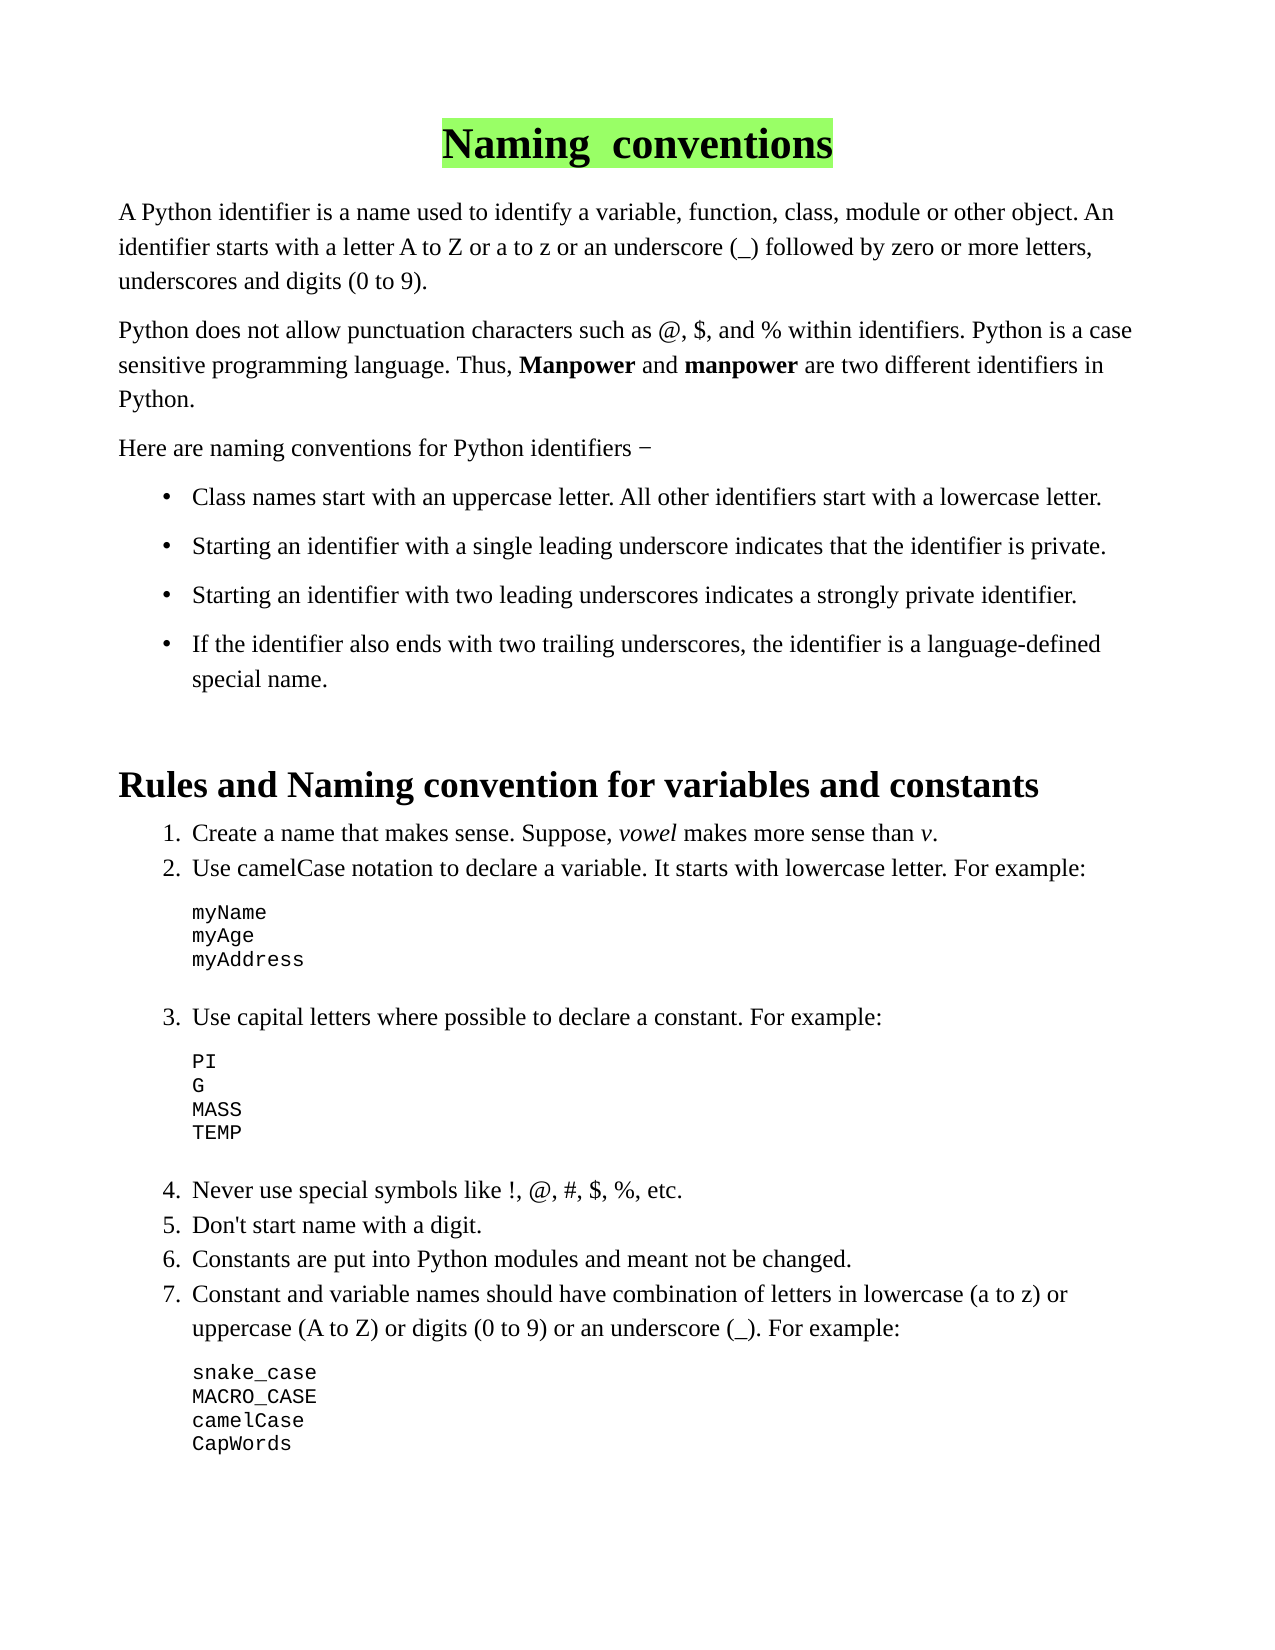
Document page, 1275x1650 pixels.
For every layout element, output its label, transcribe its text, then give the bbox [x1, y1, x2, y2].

list PI [162, 1051, 1157, 1075]
list Use camelCase notation to declare a variable. It starts with lowercase letter. For example: [162, 853, 1157, 881]
list CapWords [162, 1433, 1157, 1457]
text Naming conventions [118, 118, 1157, 168]
list snake_case [162, 1362, 1157, 1386]
list MACRO_CASE [162, 1386, 1157, 1409]
list Constant and variable names should have combination of letters in lowercase (a to z) or uppercase (A to Z) or digits (0 to 9) or an underscore (_). For example: [162, 1279, 1157, 1342]
list Use capital letters where possible to declare a constant. For example: [162, 1002, 1157, 1031]
list Starting an identifier with a single leading underscore indicates that the identifier is private. [162, 531, 1157, 560]
list Don't start name with a digit. [162, 1210, 1157, 1238]
list Class names start with an uppercase letter. All other identifiers start with a lowercase letter. [162, 482, 1157, 511]
list myAge [162, 925, 1157, 949]
text A Python identifier is a name used to identify a variable, function, class, module or other object. An identifier starts with a letter A to Z or a to z or an underscore (_) followed by zero or more letters, underscores and digits (0 to 9). [118, 197, 1157, 295]
text Python does not allow punctuation characters such as @, $, and % within identifiers. Python is a case sensitive programming language. Thus, Manpower and manpower are two different identifiers in Python. [118, 315, 1157, 413]
list If the identifier also ends with two trailing underscores, the identifier is a language-defined special name. [162, 629, 1157, 693]
list Never use special symbols like !, @, #, $, %, etc. [162, 1175, 1157, 1204]
list camelCase [162, 1409, 1157, 1433]
subtitle Rules and Naming convention for variables and constants [118, 763, 1157, 806]
list myAddress [162, 949, 1157, 973]
list G [162, 1075, 1157, 1098]
list Starting an identifier with two leading underscores indicates a strongly private identifier. [162, 580, 1157, 609]
list Constants are put into Python modules and meant not be changed. [162, 1244, 1157, 1273]
list TEMP [162, 1122, 1157, 1146]
list myName [162, 902, 1157, 925]
list MASS [162, 1098, 1157, 1122]
text Here are naming conventions for Python identifiers − [118, 433, 1157, 462]
list Create a name that makes sense. Suppose, vowel makes more sense than v. [162, 818, 1157, 847]
